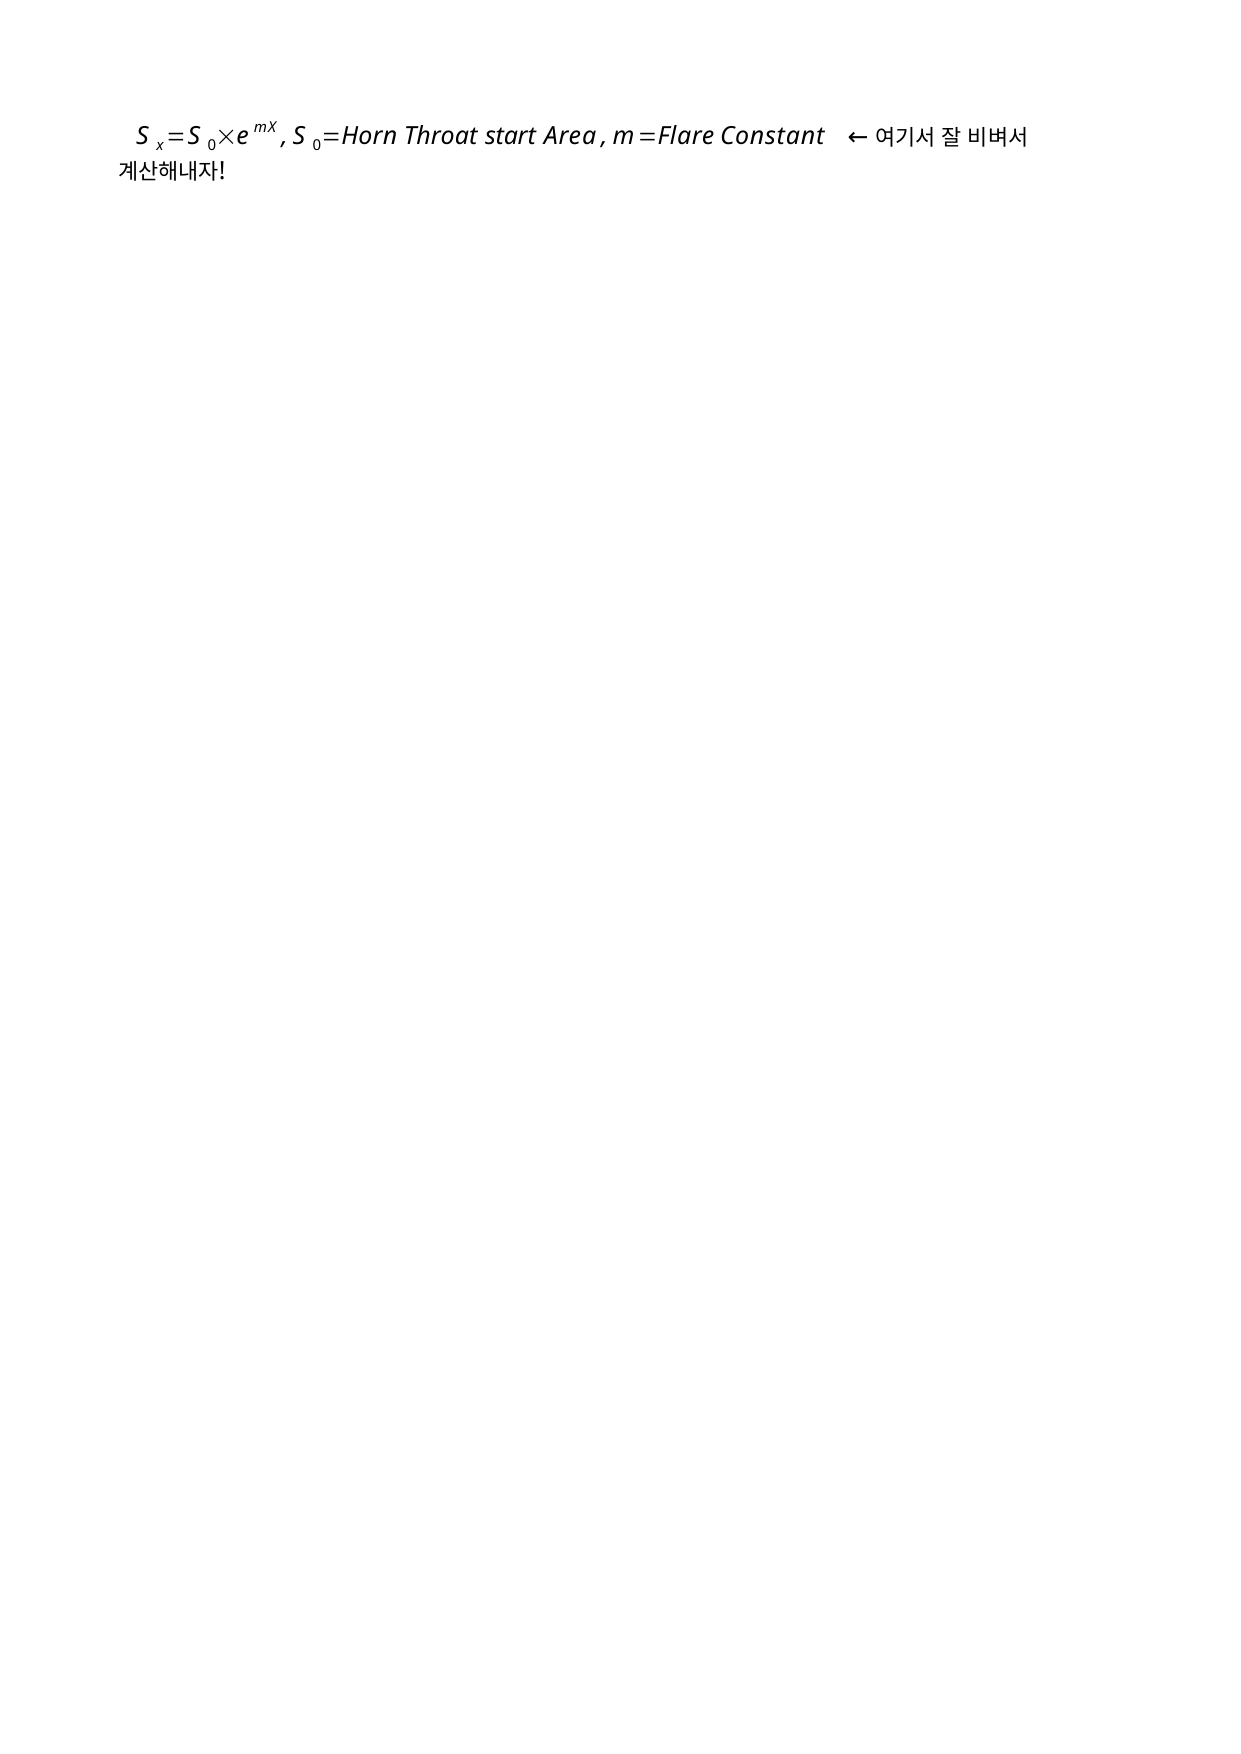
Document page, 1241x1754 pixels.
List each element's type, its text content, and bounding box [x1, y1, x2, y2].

text ← 여기서 잘 비벼서 계산해내자! [118, 118, 1122, 186]
